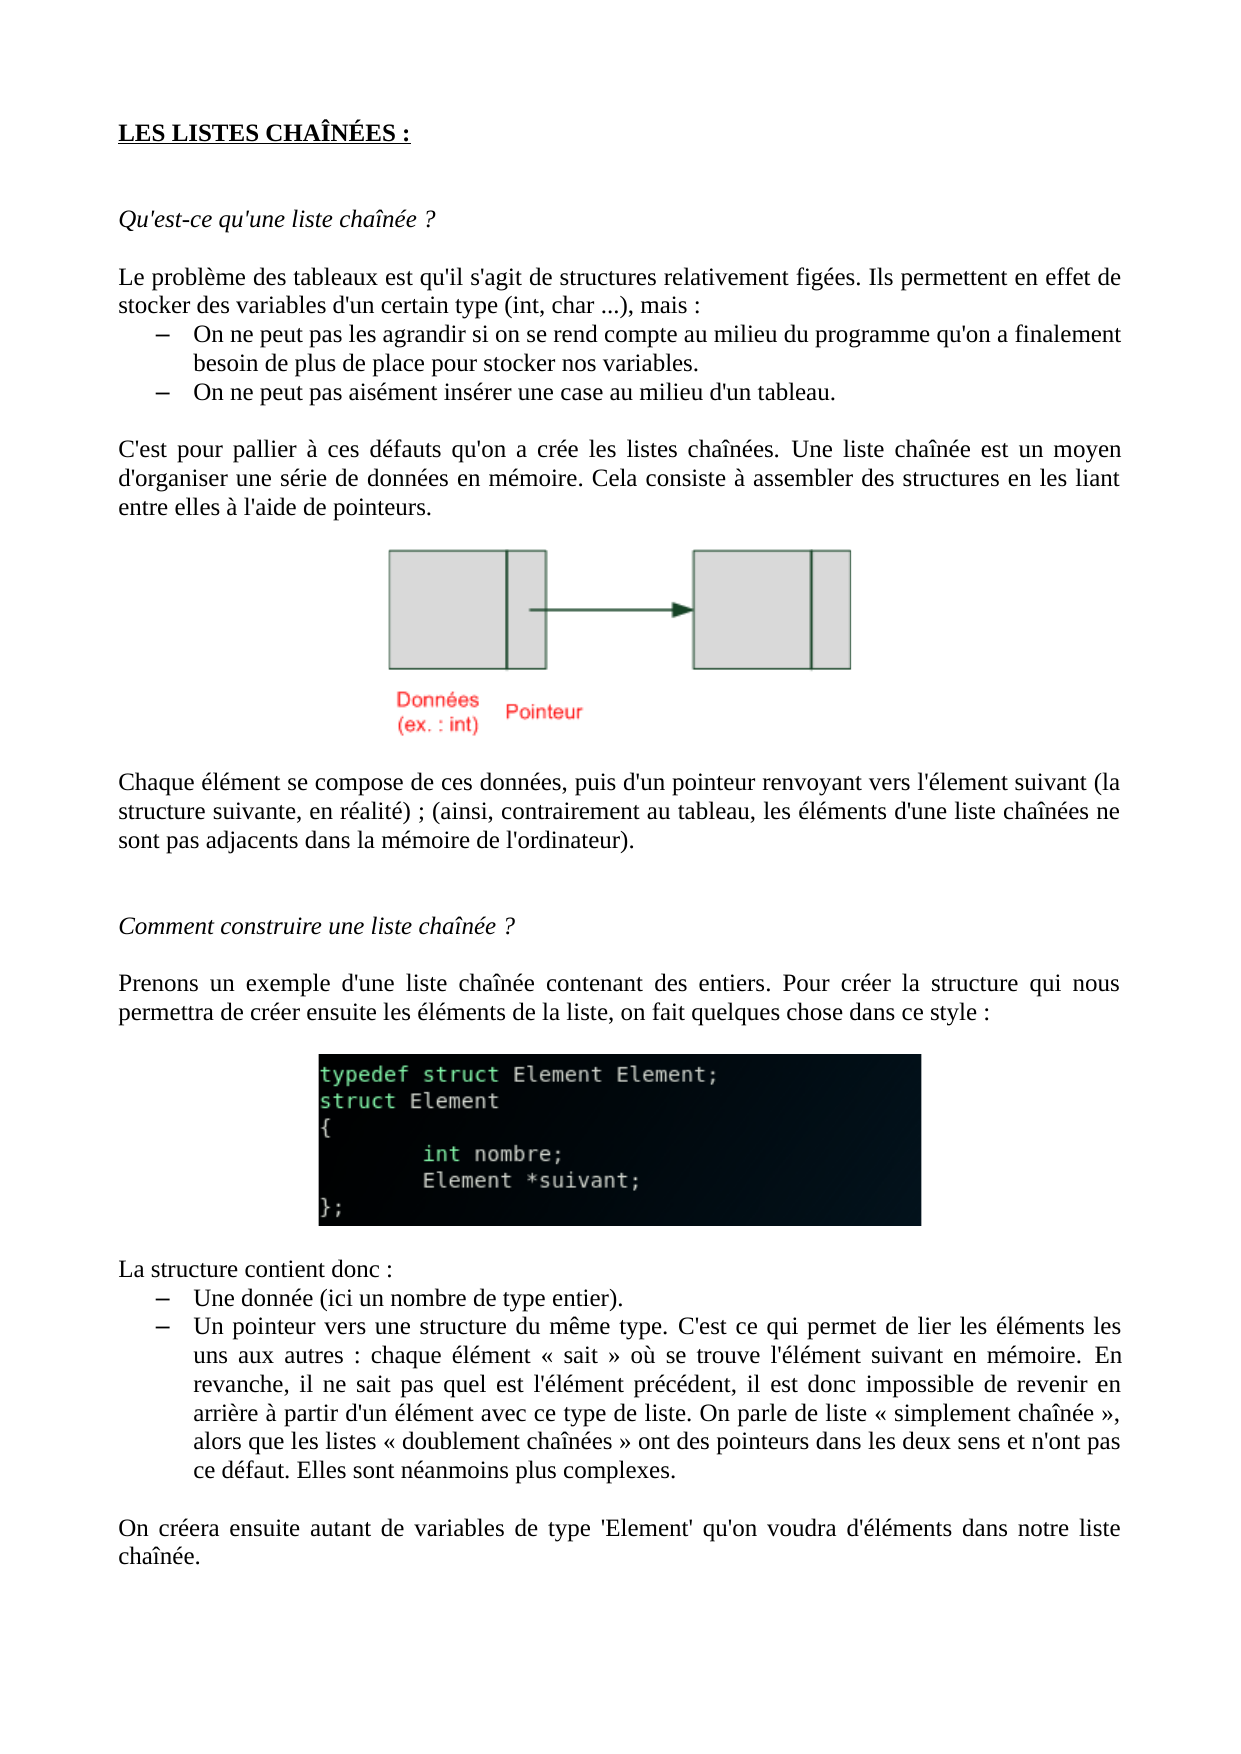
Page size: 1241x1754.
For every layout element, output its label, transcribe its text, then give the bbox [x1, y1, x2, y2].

picture [388, 549, 852, 739]
list Une donnée (ici un nombre de type entier). [156, 1283, 1122, 1311]
text LES LISTES CHAÎNÉES : [118, 118, 1122, 147]
list On ne peut pas les agrandir si on se rend compte au milieu du programme qu'on a finalement besoin de plus de place pour stocker nos variables. [156, 319, 1122, 377]
text On créera ensuite autant de variables de type 'Element' qu'on voudra d'éléments dans notre liste chaînée. [118, 1513, 1122, 1570]
text Prenons un exemple d'une liste chaînée contenant des entiers. Pour créer la structure qui nous permettra de créer ensuite les éléments de la liste, on fait quelques chose dans ce style : [118, 968, 1122, 1026]
text Le problème des tableaux est qu'il s'agit de structures relativement figées. Ils permettent en effet de stocker des variables d'un certain type (int, char ...), mais : [118, 262, 1122, 319]
text Comment construire une liste chaînée ? [118, 911, 1122, 940]
text C'est pour pallier à ces défauts qu'on a crée les listes chaînées. Une liste chaînée est un moyen d'organiser une série de données en mémoire. Cela consiste à assembler des structures en les liant entre elles à l'aide de pointeurs. [118, 434, 1122, 521]
text La structure contient donc : [118, 1254, 1122, 1283]
text Chaque élément se compose de ces données, puis d'un pointeur renvoyant vers l'élement suivant (la structure suivante, en réalité) ; (ainsi, contrairement au tableau, les éléments d'une liste chaînées ne sont pas adjacents dans la mémoire de l'ordinateur). [118, 767, 1122, 853]
text Qu'est-ce qu'une liste chaînée ? [118, 204, 1122, 233]
list On ne peut pas aisément insérer une case au milieu d'un tableau. [156, 377, 1122, 406]
list Un pointeur vers une structure du même type. C'est ce qui permet de lier les éléments les uns aux autres : chaque élément « sait » où se trouve l'élément suivant en mémoire. En revanche, il ne sait pas quel est l'élément précédent, il est donc impossible de revenir en arrière à partir d'un élément avec ce type de liste. On parle de liste « simplement chaînée », alors que les listes « doublement chaînées » ont des pointeurs dans les deux sens et n'ont pas ce défaut. Elles sont néanmoins plus complexes. [156, 1311, 1122, 1484]
